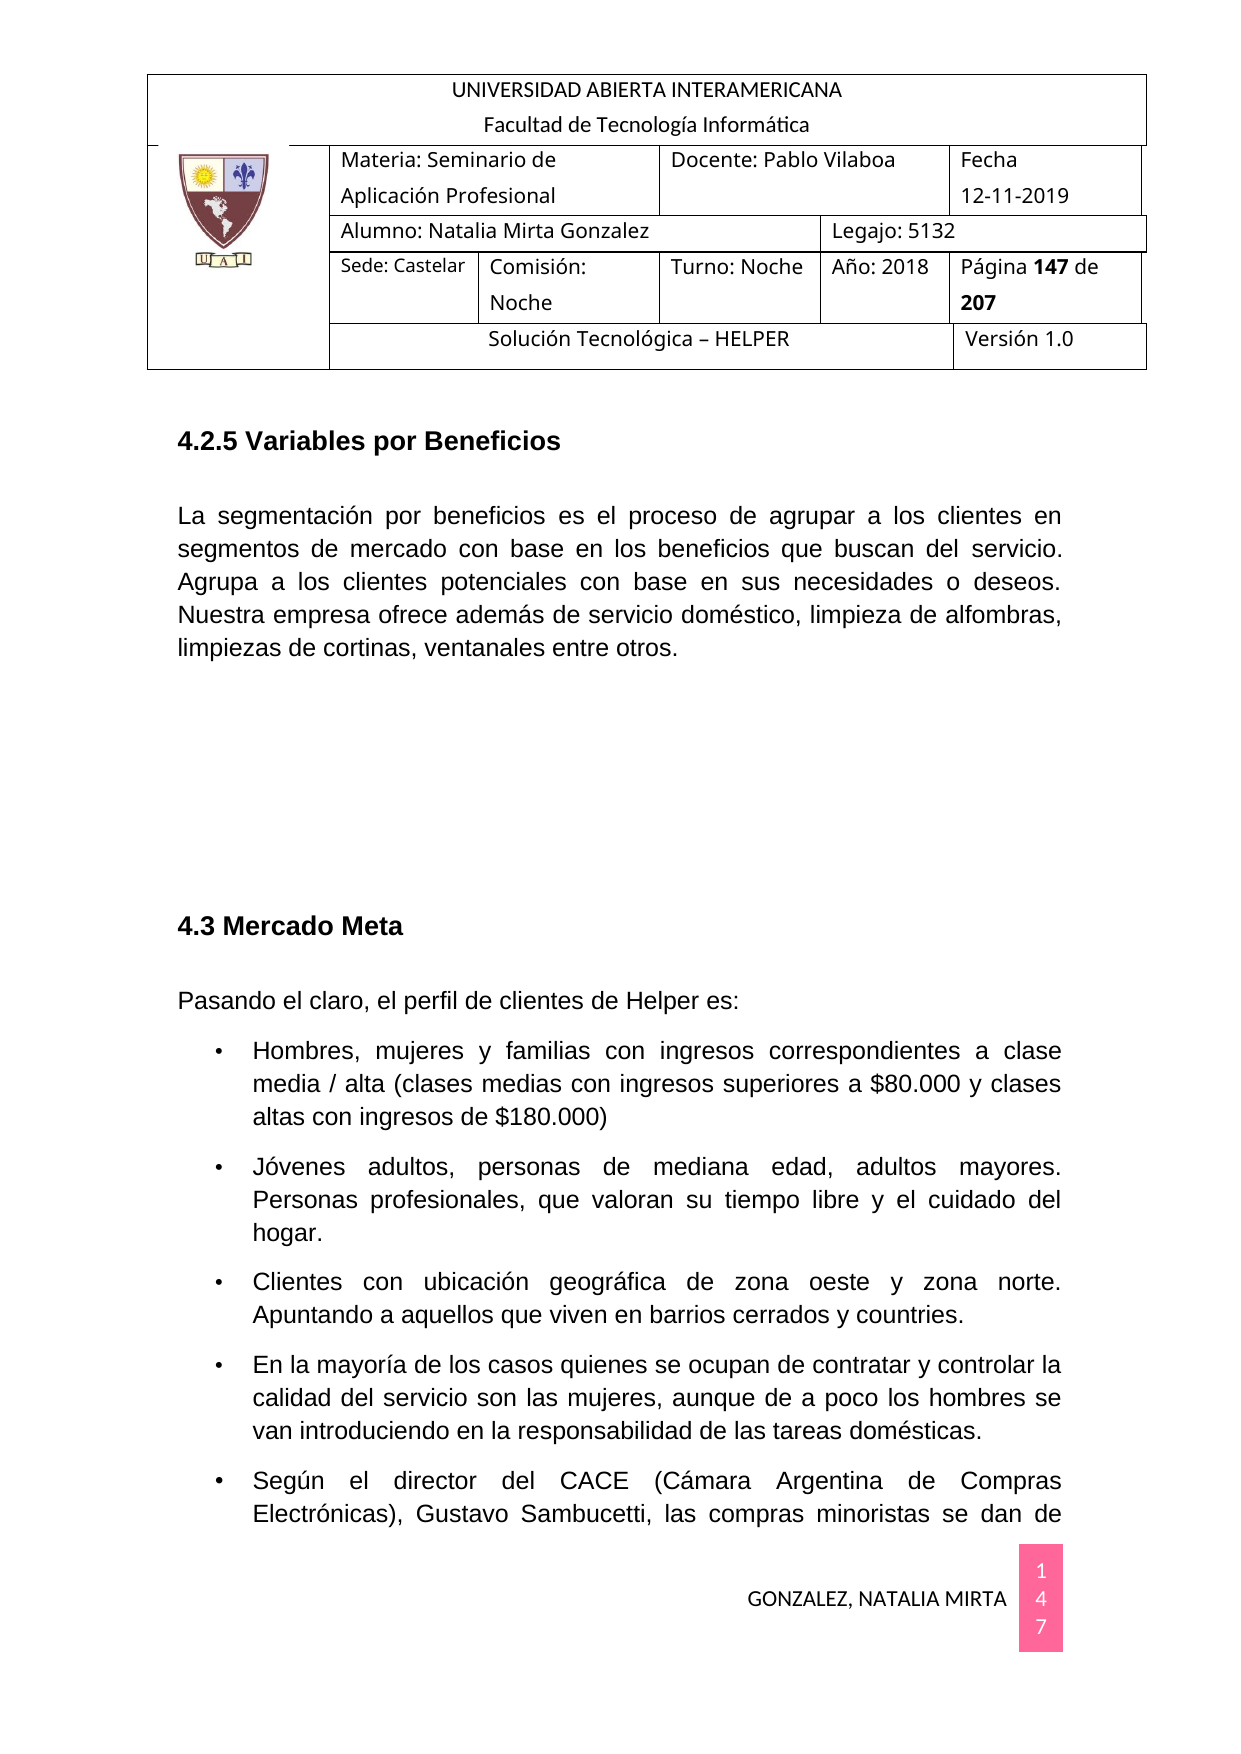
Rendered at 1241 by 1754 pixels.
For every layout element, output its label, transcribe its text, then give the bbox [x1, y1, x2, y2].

subtitle 4.3 Mercado Meta [177, 910, 1063, 941]
text La segmentación por beneficios es el proceso de agrupar a los clientes en segmentos de mercado con base en los beneficios que buscan del servicio. Agrupa a los clientes potenciales con base en sus necesidades o deseos. Nuestra empresa ofrece además de servicio doméstico, limpieza de alfombras, limpiezas de cortinas, ventanales entre otros. [177, 501, 1063, 662]
list Clientes con ubicación geográfica de zona oeste y zona norte. Apuntando a aquellos que viven en barrios cerrados y countries. [215, 1267, 1063, 1329]
subtitle 4.2.5 Variables por Beneficios [177, 425, 1063, 456]
list En la mayoría de los casos quienes se ocupan de contratar y controlar la calidad del servicio son las mujeres, aunque de a poco los hombres se van introduciendo en la responsabilidad de las tareas domésticas. [215, 1350, 1063, 1445]
text Pasando el claro, el perfil de clientes de Helper es: [177, 986, 1063, 1015]
list Según el director del CACE (Cámara Argentina de Compras Electrónicas), Gustavo Sambucetti, las compras minoristas se dan de [215, 1466, 1063, 1528]
list Hombres, mujeres y familias con ingresos correspondientes a clase media / alta (clases medias con ingresos superiores a $80.000 y clases altas con ingresos de $180.000) [215, 1036, 1063, 1131]
list Jóvenes adultos, personas de mediana edad, adultos mayores. Personas profesionales, que valoran su tiempo libre y el cuidado del hogar. [215, 1152, 1063, 1246]
